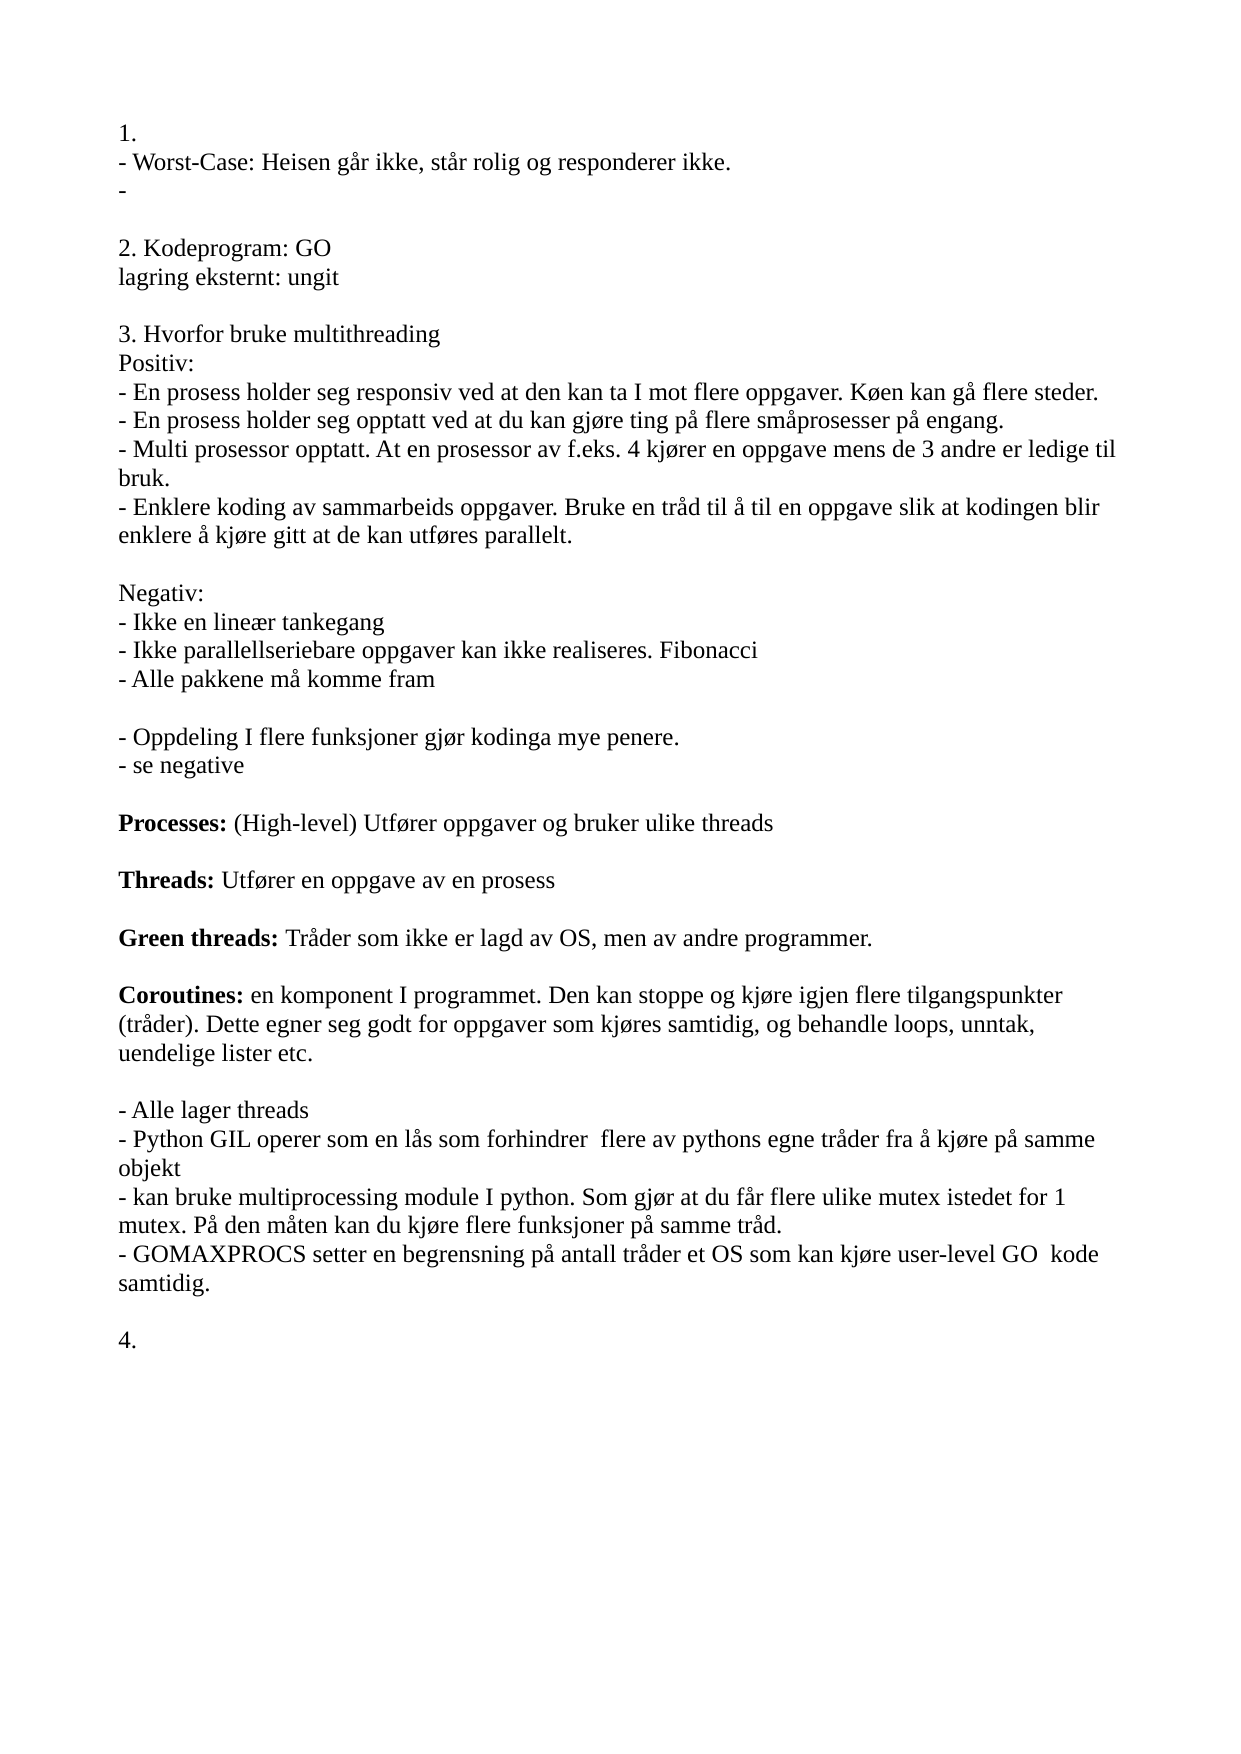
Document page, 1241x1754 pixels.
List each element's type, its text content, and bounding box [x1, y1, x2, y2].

text Coroutines: en komponent I programmet. Den kan stoppe og kjøre igjen flere tilgangspunkter (tråder). Dette egner seg godt for oppgaver som kjøres samtidig, og behandle loops, unntak, uendelige lister etc. [118, 981, 1122, 1067]
text - kan bruke multiprocessing module I python. Som gjør at du får flere ulike mutex istedet for 1 mutex. På den måten kan du kjøre flere funksjoner på samme tråd. [118, 1182, 1122, 1239]
text lagring eksternt: ungit [118, 262, 1122, 291]
text - Ikke parallellseriebare oppgaver kan ikke realiseres. Fibonacci [118, 636, 1122, 664]
text - Alle lager threads [118, 1096, 1122, 1124]
text 4. [118, 1326, 1122, 1354]
text Negativ: [118, 578, 1122, 607]
text - se negative [118, 751, 1122, 779]
text 1. [118, 118, 1122, 147]
text - En prosess holder seg opptatt ved at du kan gjøre ting på flere småprosesser på engang. [118, 406, 1122, 434]
text Threads: Utfører en oppgave av en prosess [118, 866, 1122, 894]
text - GOMAXPROCS setter en begrensning på antall tråder et OS som kan kjøre user-level GO kode samtidig. [118, 1239, 1122, 1297]
text - Enklere koding av sammarbeids oppgaver. Bruke en tråd til å til en oppgave slik at kodingen blir enklere å kjøre gitt at de kan utføres parallelt. [118, 492, 1122, 549]
text - Multi prosessor opptatt. At en prosessor av f.eks. 4 kjører en oppgave mens de 3 andre er ledige til bruk. [118, 434, 1122, 492]
text - [118, 176, 1122, 204]
text Positiv: [118, 348, 1122, 377]
text 3. Hvorfor bruke multithreading [118, 319, 1122, 348]
text - En prosess holder seg responsiv ved at den kan ta I mot flere oppgaver. Køen kan gå flere steder. [118, 377, 1122, 406]
text - Python GIL operer som en lås som forhindrer flere av pythons egne tråder fra å kjøre på samme objekt [118, 1124, 1122, 1182]
text - Ikke en lineær tankegang [118, 607, 1122, 636]
text 2. Kodeprogram: GO [118, 233, 1122, 262]
text - Alle pakkene må komme fram [118, 664, 1122, 693]
text - Worst-Case: Heisen går ikke, står rolig og responderer ikke. [118, 147, 1122, 176]
text - Oppdeling I flere funksjoner gjør kodinga mye penere. [118, 722, 1122, 751]
text Green threads: Tråder som ikke er lagd av OS, men av andre programmer. [118, 923, 1122, 952]
text Processes: (High-level) Utfører oppgaver og bruker ulike threads [118, 808, 1122, 837]
